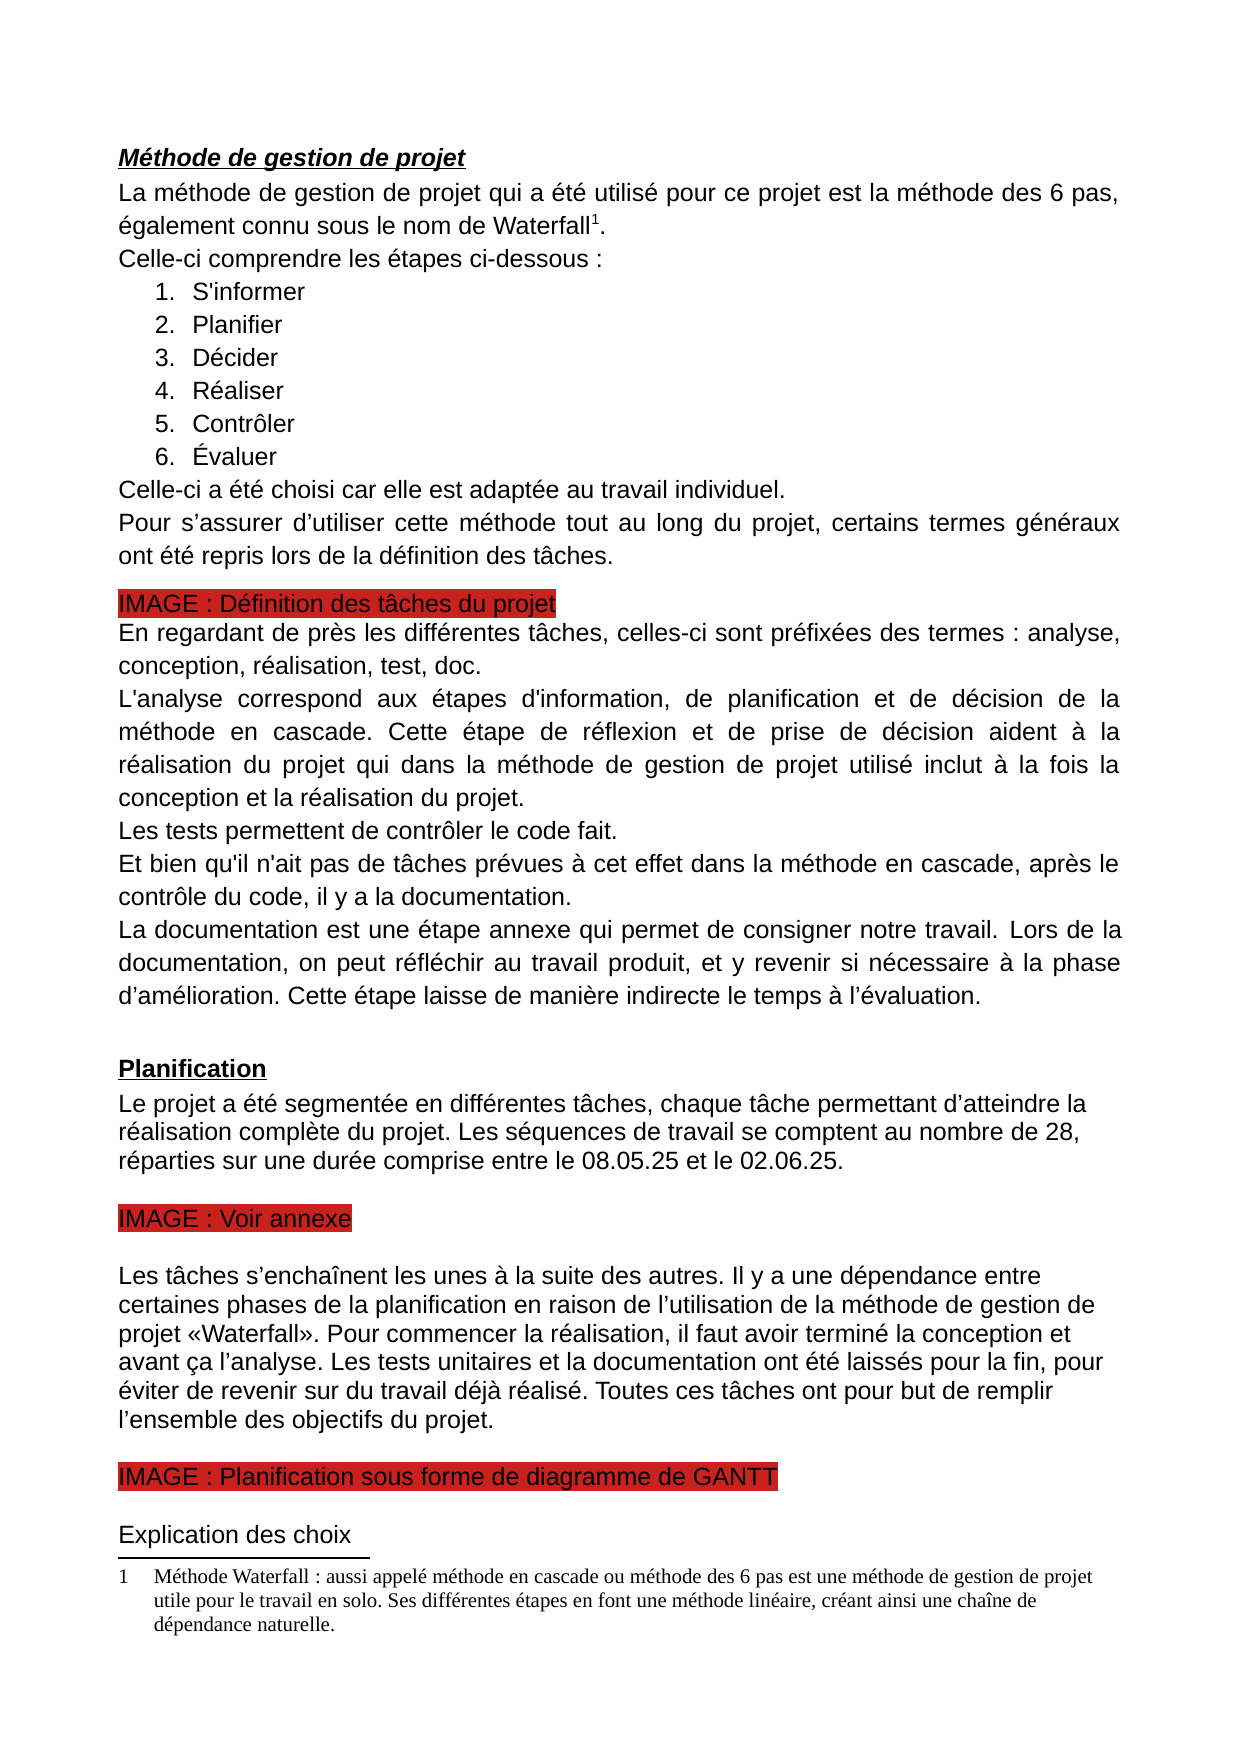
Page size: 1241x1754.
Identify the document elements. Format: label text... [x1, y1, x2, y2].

text Et bien qu'il n'ait pas de tâches prévues à cet effet dans la méthode en cascade, après le contrôle du code, il y a la documentation. [118, 849, 1122, 911]
list Réaliser [154, 376, 1122, 405]
list Évaluer [154, 442, 1122, 471]
text La méthode de gestion de projet qui a été utilisé pour ce projet est la méthode des 6 pas, également connu sous le nom de Waterfall. [118, 178, 1122, 240]
list S'informer [154, 277, 1122, 306]
text La documentation est une étape annexe qui permet de consigner notre travail. Lors de la documentation, on peut réfléchir au travail produit, et y revenir si nécessaire à la phase d’amélioration. Cette étape laisse de manière indirecte le temps à l’évaluation. [118, 915, 1122, 1010]
text Explication des choix [118, 1520, 1122, 1548]
text IMAGE : Définition des tâches du projet [118, 589, 1122, 618]
text Les tests permettent de contrôler le code fait. [118, 816, 1122, 844]
text Les tâches s’enchaînent les unes à la suite des autres. Il y a une dépendance entre certaines phases de la planification en raison de l’utilisation de la méthode de gestion de projet «Waterfall». Pour commencer la réalisation, il faut avoir terminé la conception et avant ça l’analyse. Les tests unitaires et la documentation ont été laissés pour la fin, pour éviter de revenir sur du travail déjà réalisé. Toutes ces tâches ont pour but de remplir l’ensemble des objectifs du projet. [118, 1261, 1122, 1433]
text En regardant de près les différentes tâches, celles-ci sont préfixées des termes : analyse, conception, réalisation, test, doc. [118, 618, 1122, 679]
list Planifier [154, 310, 1122, 339]
text Celle-ci a été choisi car elle est adaptée au travail individuel. [118, 475, 1122, 504]
list Décider [154, 343, 1122, 372]
text IMAGE : Planification sous forme de diagramme de GANTT [118, 1462, 1122, 1491]
text IMAGE : Voir annexe [118, 1203, 1122, 1232]
text Méthode Waterfall : aussi appelé méthode en cascade ou méthode des 6 pas est une méthode de gestion de projet utile pour le travail en solo. Ses différentes étapes en font une méthode linéaire, créant ainsi une chaîne de dépendance naturelle. [118, 1564, 1122, 1636]
subtitle Méthode de gestion de projet [118, 143, 1122, 172]
text L'analyse correspond aux étapes d'information, de planification et de décision de la méthode en cascade. Cette étape de réflexion et de prise de décision aident à la réalisation du projet qui dans la méthode de gestion de projet utilisé inclut à la fois la conception et la réalisation du projet. [118, 684, 1122, 812]
subtitle Planification [118, 1053, 1122, 1082]
text Pour s’assurer d’utiliser cette méthode tout au long du projet, certains termes généraux ont été repris lors de la définition des tâches. [118, 508, 1122, 570]
list Contrôler [154, 409, 1122, 438]
text Le projet a été segmentée en différentes tâches, chaque tâche permettant d’atteindre la réalisation complète du projet. Les séquences de travail se comptent au nombre de 28, réparties sur une durée comprise entre le 08.05.25 et le 02.06.25. [118, 1088, 1122, 1175]
text Celle-ci comprendre les étapes ci-dessous : [118, 244, 1122, 273]
